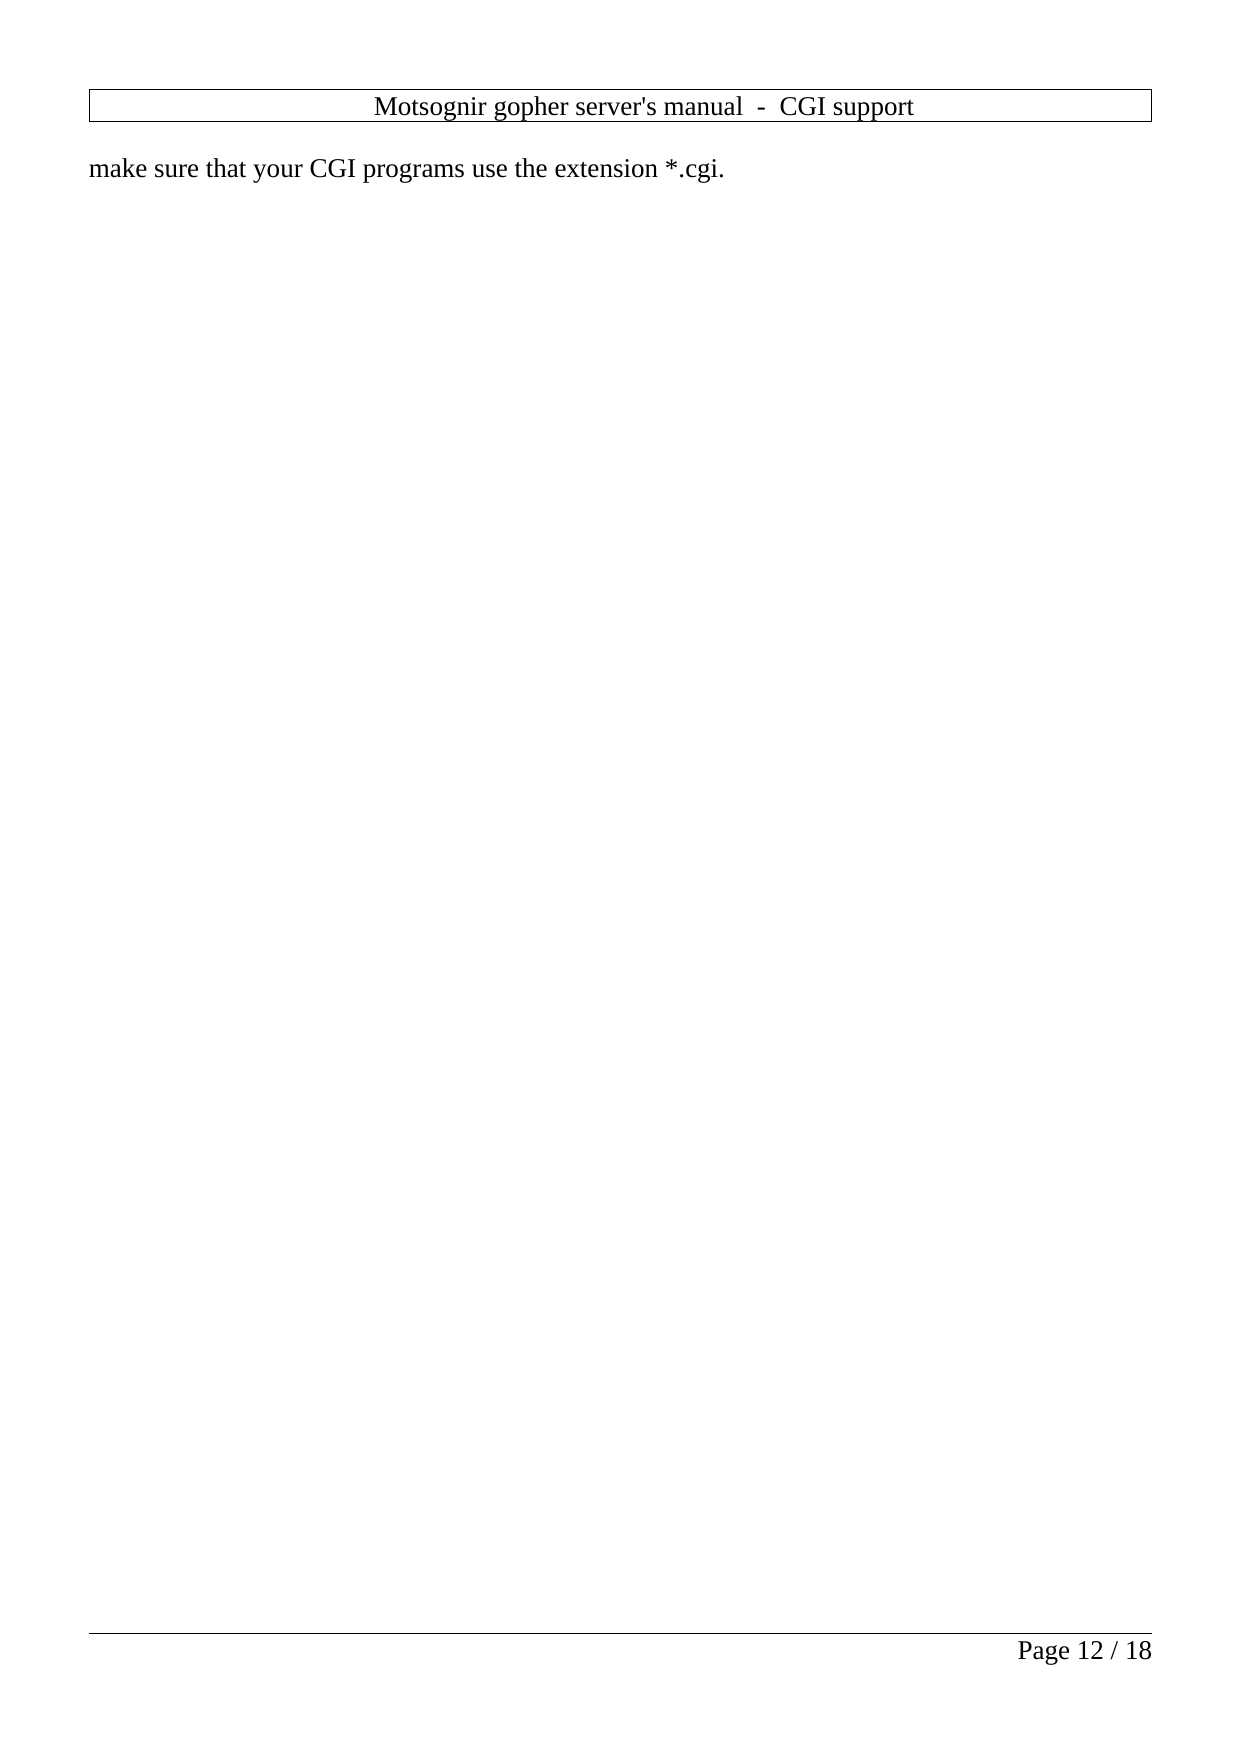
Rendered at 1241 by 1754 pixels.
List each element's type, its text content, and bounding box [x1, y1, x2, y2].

text make sure that your CGI programs use the extension *.cgi. [88, 152, 1152, 183]
